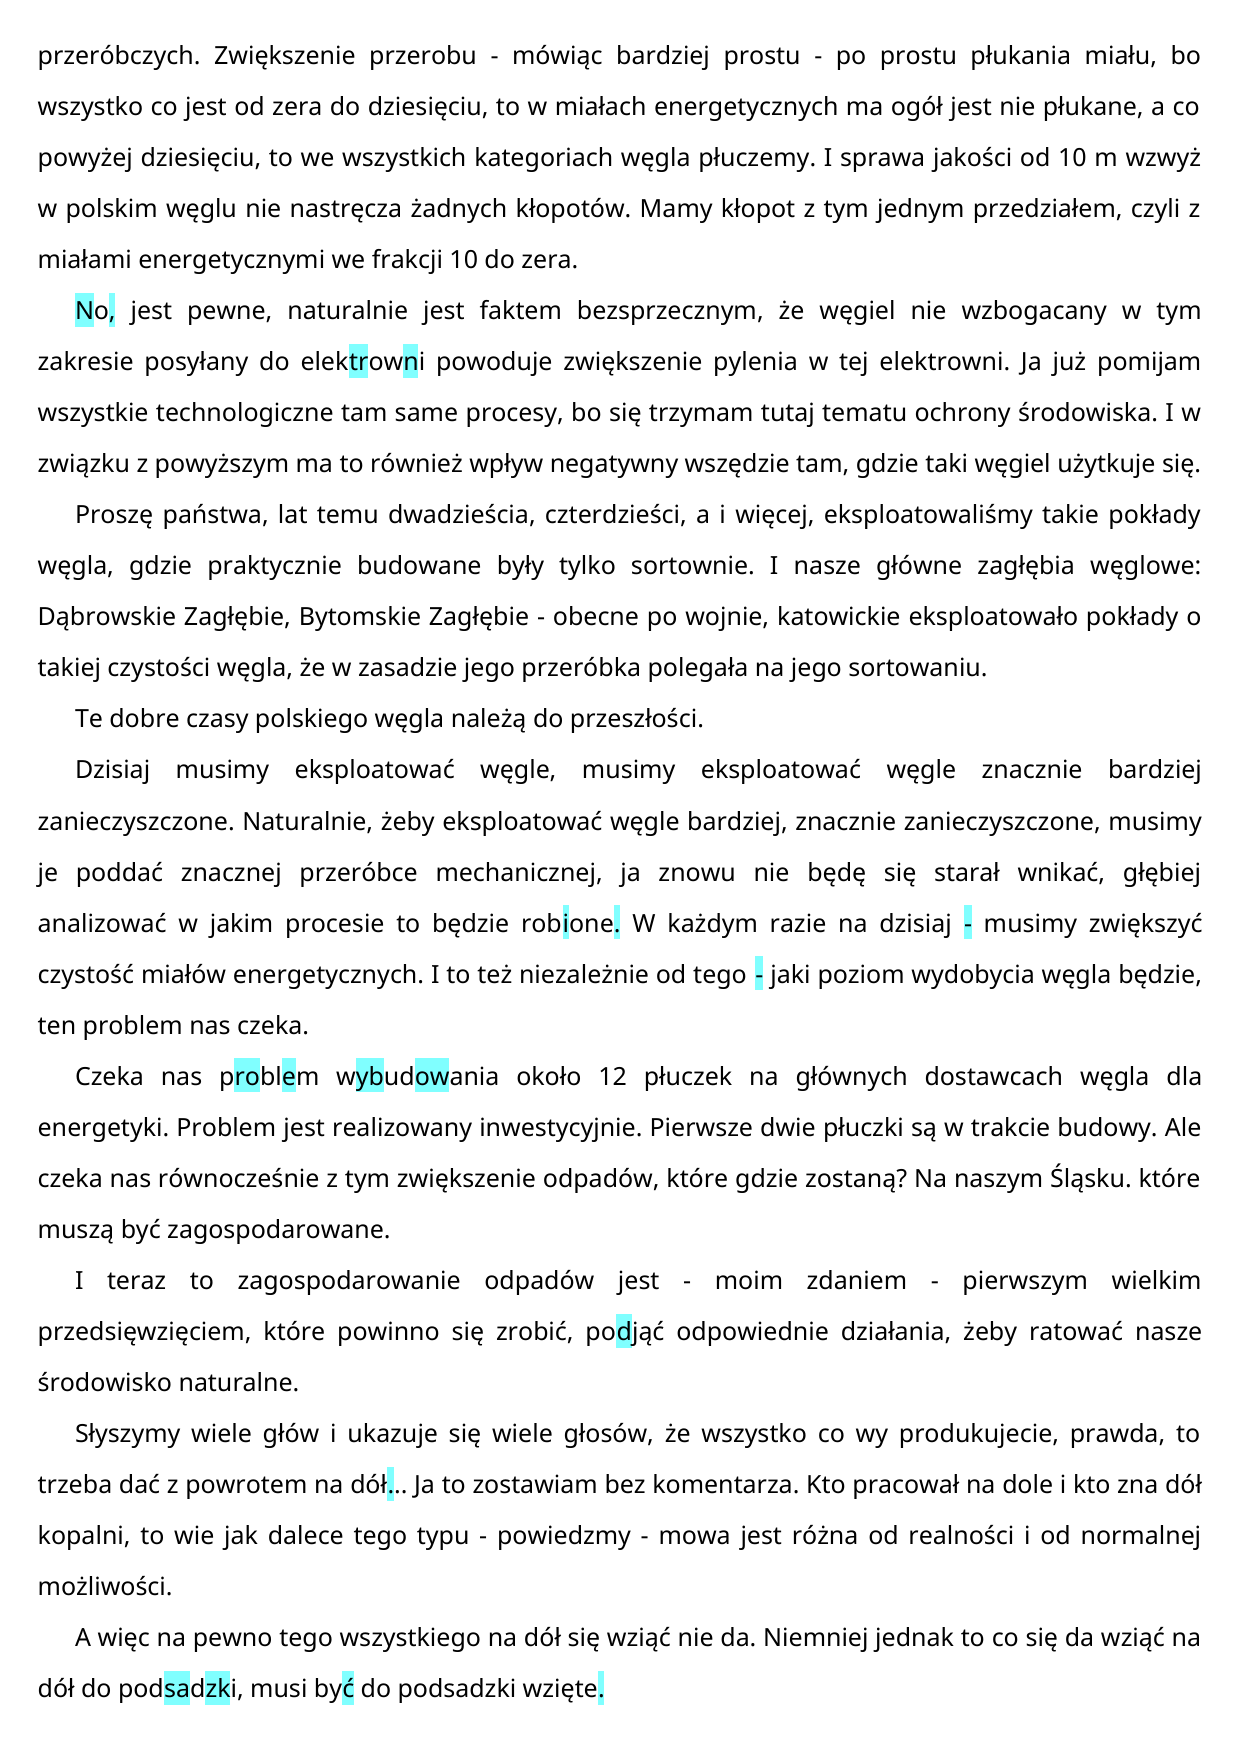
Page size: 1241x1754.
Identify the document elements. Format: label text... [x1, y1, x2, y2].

text No, jest pewne, naturalnie jest faktem bezsprzecznym, że węgiel nie wzbogacany w tym zakresie posyłany do elektrowni powoduje zwiększenie pylenia w tej elektrowni. Ja już pomijam wszystkie technologiczne tam same procesy, bo się trzymam tutaj tematu ochrony środowiska. I w związku z powyższym ma to również wpływ negatywny wszędzie tam, gdzie taki węgiel użytkuje się. [37, 293, 1203, 480]
text przeróbczych. Zwiększenie przerobu - mówiąc bardziej prostu - po prostu płukania miału, bo wszystko co jest od zera do dziesięciu, to w miałach energetycznych ma ogół jest nie płukane, a co powyżej dziesięciu, to we wszystkich kategoriach węgla płuczemy. I sprawa jakości od 10 m wzwyż w polskim węglu nie nastręcza żadnych kłopotów. Mamy kłopot z tym jednym przedziałem, czyli z miałami energetycznymi we frakcji 10 do zera. [37, 37, 1203, 276]
text Dzisiaj musimy eksploatować węgle, musimy eksploatować węgle znacznie bardziej zanieczyszczone. Naturalnie, żeby eksploatować węgle bardziej, znacznie zanieczyszczone, musimy je poddać znacznej przeróbce mechanicznej, ja znowu nie będę się starał wnikać, głębiej analizować w jakim procesie to będzie robione. W każdym razie na dzisiaj - musimy zwiększyć czystość miałów energetycznych. I to też niezależnie od tego - jaki poziom wydobycia węgla będzie, ten problem nas czeka. [37, 752, 1203, 1041]
text I teraz to zagospodarowanie odpadów jest - moim zdaniem - pierwszym wielkim przedsięwzięciem, które powinno się zrobić, podjąć odpowiednie działania, żeby ratować nasze środowisko naturalne. [37, 1262, 1203, 1399]
text Te dobre czasy polskiego węgla należą do przeszłości. [37, 701, 1203, 735]
text Proszę państwa, lat temu dwadzieścia, czterdzieści, a i więcej, eksploatowaliśmy takie pokłady węgla, gdzie praktycznie budowane były tylko sortownie. I nasze główne zagłębia węglowe: Dąbrowskie Zagłębie, Bytomskie Zagłębie - obecne po wojnie, katowickie eksploatowało pokłady o takiej czystości węgla, że w zasadzie jego przeróbka polegała na jego sortowaniu. [37, 497, 1203, 684]
text A więc na pewno tego wszystkiego na dół się wziąć nie da. Niemniej jednak to co się da wziąć na dół do podsadzki, musi być do podsadzki wzięte. [37, 1620, 1203, 1705]
text Słyszymy wiele głów i ukazuje się wiele głosów, że wszystko co wy produkujecie, prawda, to trzeba dać z powrotem na dół... Ja to zostawiam bez komentarza. Kto pracował na dole i kto zna dół kopalni, to wie jak dalece tego typu - powiedzmy - mowa jest różna od realności i od normalnej możliwości. [37, 1416, 1203, 1603]
text Czeka nas problem wybudowania około 12 płuczek na głównych dostawcach węgla dla energetyki. Problem jest realizowany inwestycyjnie. Pierwsze dwie płuczki są w trakcie budowy. Ale czeka nas równocześnie z tym zwiększenie odpadów, które gdzie zostaną? Na naszym Śląsku. które muszą być zagospodarowane. [37, 1058, 1203, 1246]
